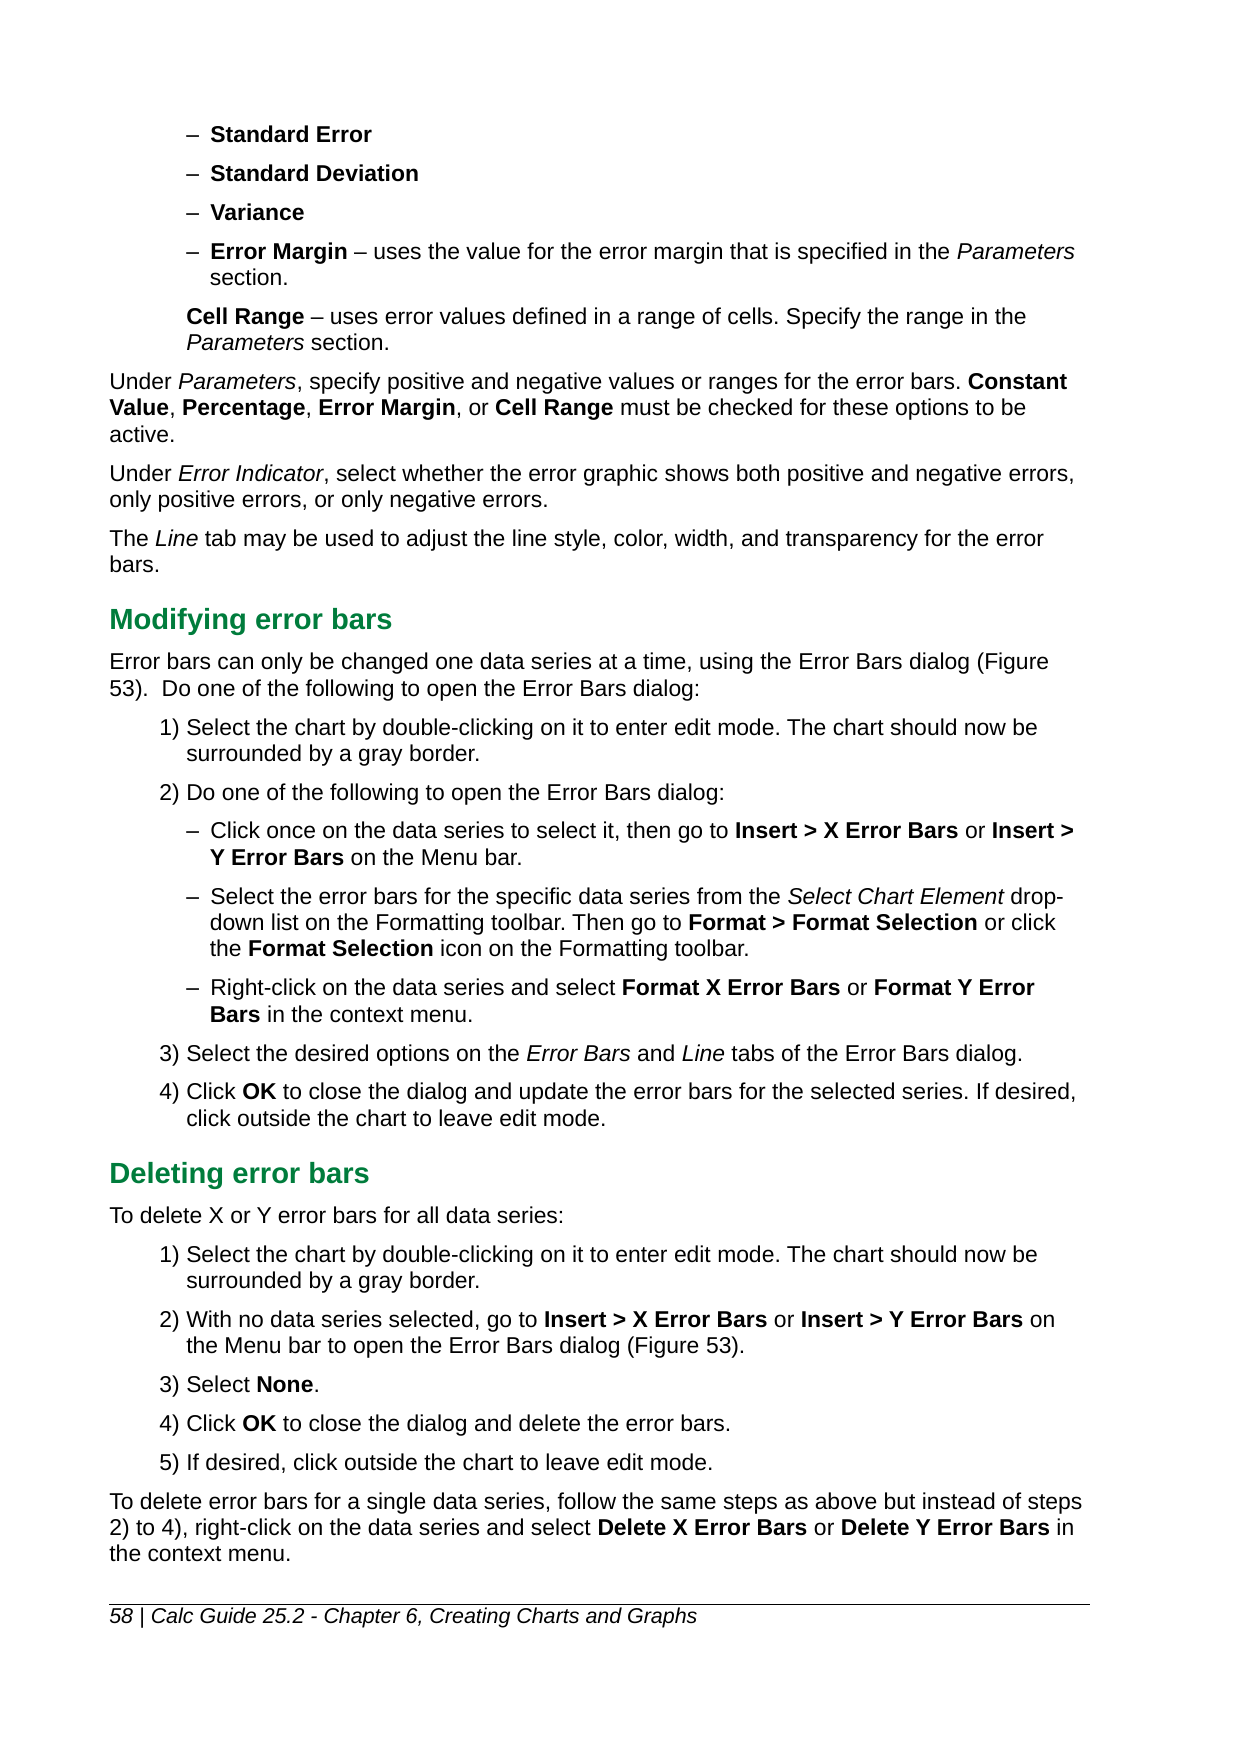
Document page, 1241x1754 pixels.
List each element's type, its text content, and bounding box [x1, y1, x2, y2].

list Error bars can only be changed one data series at a time, using the Error Bars dialog (Figure 53). Do one of the following to open the Error Bars dialog: [109, 648, 1090, 701]
list With no data series selected, go to Insert > X Error Bars or Insert > Y Error Bars on the Menu bar to open the Error Bars dialog (Figure 53). [186, 1306, 1090, 1358]
list Right-click on the data series and select Format X Error Bars or Format Y Error Bars in the context menu. [186, 974, 1090, 1027]
list Error Margin – uses the value for the error margin that is specified in the Parameters section. [186, 238, 1090, 290]
text Under Parameters, specify positive and negative values or ranges for the error bars. Constant Value, Percentage, Error Margin, or Cell Range must be checked for these options to be active. [109, 368, 1090, 447]
list Select the desired options on the Error Bars and Line tabs of the Error Bars dialog. [186, 1039, 1090, 1066]
list Standard Deviation [186, 160, 1090, 186]
text To delete error bars for a single data series, follow the same steps as above but instead of steps 2) to 4), right-click on the data series and select Delete X Error Bars or Delete Y Error Bars in the context menu. [109, 1488, 1090, 1567]
list Standard Error [186, 121, 1090, 147]
list If desired, click outside the chart to leave edit mode. [186, 1449, 1090, 1475]
list Variance [186, 199, 1090, 225]
list To delete X or Y error bars for all data series: [109, 1202, 1090, 1228]
list Click once on the data series to select it, then go to Insert > X Error Bars or Insert > Y Error Bars on the Menu bar. [186, 817, 1090, 870]
list Select the error bars for the specific data series from the Select Chart Element drop-down list on the Formatting toolbar. Then go to Format > Format Selection or click the Format Selection icon on the Formatting toolbar. [186, 883, 1090, 962]
subtitle Deleting error bars [109, 1156, 1090, 1189]
list Select None. [186, 1371, 1090, 1397]
list Select the chart by double-clicking on it to enter edit mode. The chart should now be surrounded by a gray border. [186, 713, 1090, 766]
list Click OK to close the dialog and update the error bars for the selected series. If desired, click outside the chart to leave edit mode. [186, 1078, 1090, 1131]
list Do one of the following to open the Error Bars dialog: [186, 779, 1090, 805]
subtitle Modifying error bars [109, 602, 1090, 636]
text The Line tab may be used to adjust the line style, color, width, and transparency for the error bars. [109, 525, 1090, 577]
text Cell Range – uses error values defined in a range of cells. Specify the range in the Parameters section. [186, 303, 1090, 356]
text Under Error Indicator, select whether the error graphic shows both positive and negative errors, only positive errors, or only negative errors. [109, 459, 1090, 512]
list Click OK to close the dialog and delete the error bars. [186, 1410, 1090, 1436]
list Select the chart by double-clicking on it to enter edit mode. The chart should now be surrounded by a gray border. [186, 1241, 1090, 1293]
